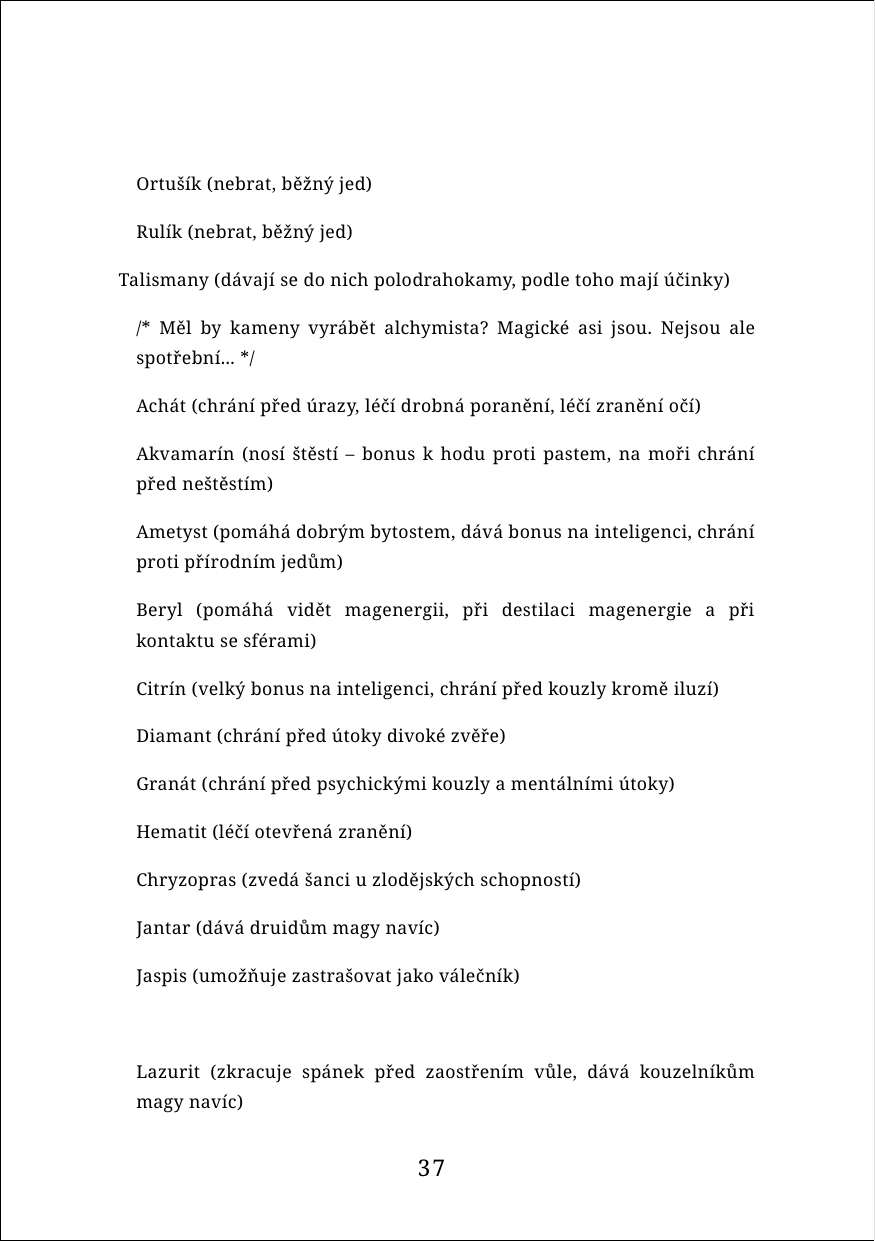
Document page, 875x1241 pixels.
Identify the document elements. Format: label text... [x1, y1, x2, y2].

text Diamant (chrání před útoky divoké zvěře) [136, 724, 756, 748]
text Citrín (velký bonus na inteligenci, chrání před kouzly kromě iluzí) [136, 676, 756, 700]
text Achát (chrání před úrazy, léčí drobná poranění, léčí zranění očí) [136, 394, 756, 418]
text Chryzopras (zvedá šanci u zlodějských schopností) [136, 868, 756, 892]
text Jantar (dává druidům magy navíc) [136, 916, 756, 940]
text Lazurit (zkracuje spánek před zaostřením vůle, dává kouzelníkům magy navíc) [136, 1059, 756, 1114]
text Ametyst (pomáhá dobrým bytostem, dává bonus na inteligenci, chrání proti přírodním jedům) [136, 520, 756, 574]
text Beryl (pomáhá vidět magenergii, při destilaci magenergie a při kontaktu se sférami) [136, 598, 756, 652]
text Jaspis (umožňuje zastrašovat jako válečník) [136, 963, 756, 988]
text Talismany (dávají se do nich polodrahokamy, podle toho mají účinky) [118, 268, 756, 292]
text /* Měl by kameny vyrábět alchymista? Magické asi jsou. Nejsou ale spotřební... */ [136, 316, 756, 370]
text Akvamarín (nosí štěstí – bonus k hodu proti pastem, na moři chrání před neštěstím) [136, 442, 756, 496]
text Ortušík (nebrat, běžný jed) [136, 172, 756, 196]
text Hematit (léčí otevřená zranění) [136, 820, 756, 844]
text Granát (chrání před psychickými kouzly a mentálními útoky) [136, 772, 756, 796]
text Rulík (nebrat, běžný jed) [136, 220, 756, 244]
